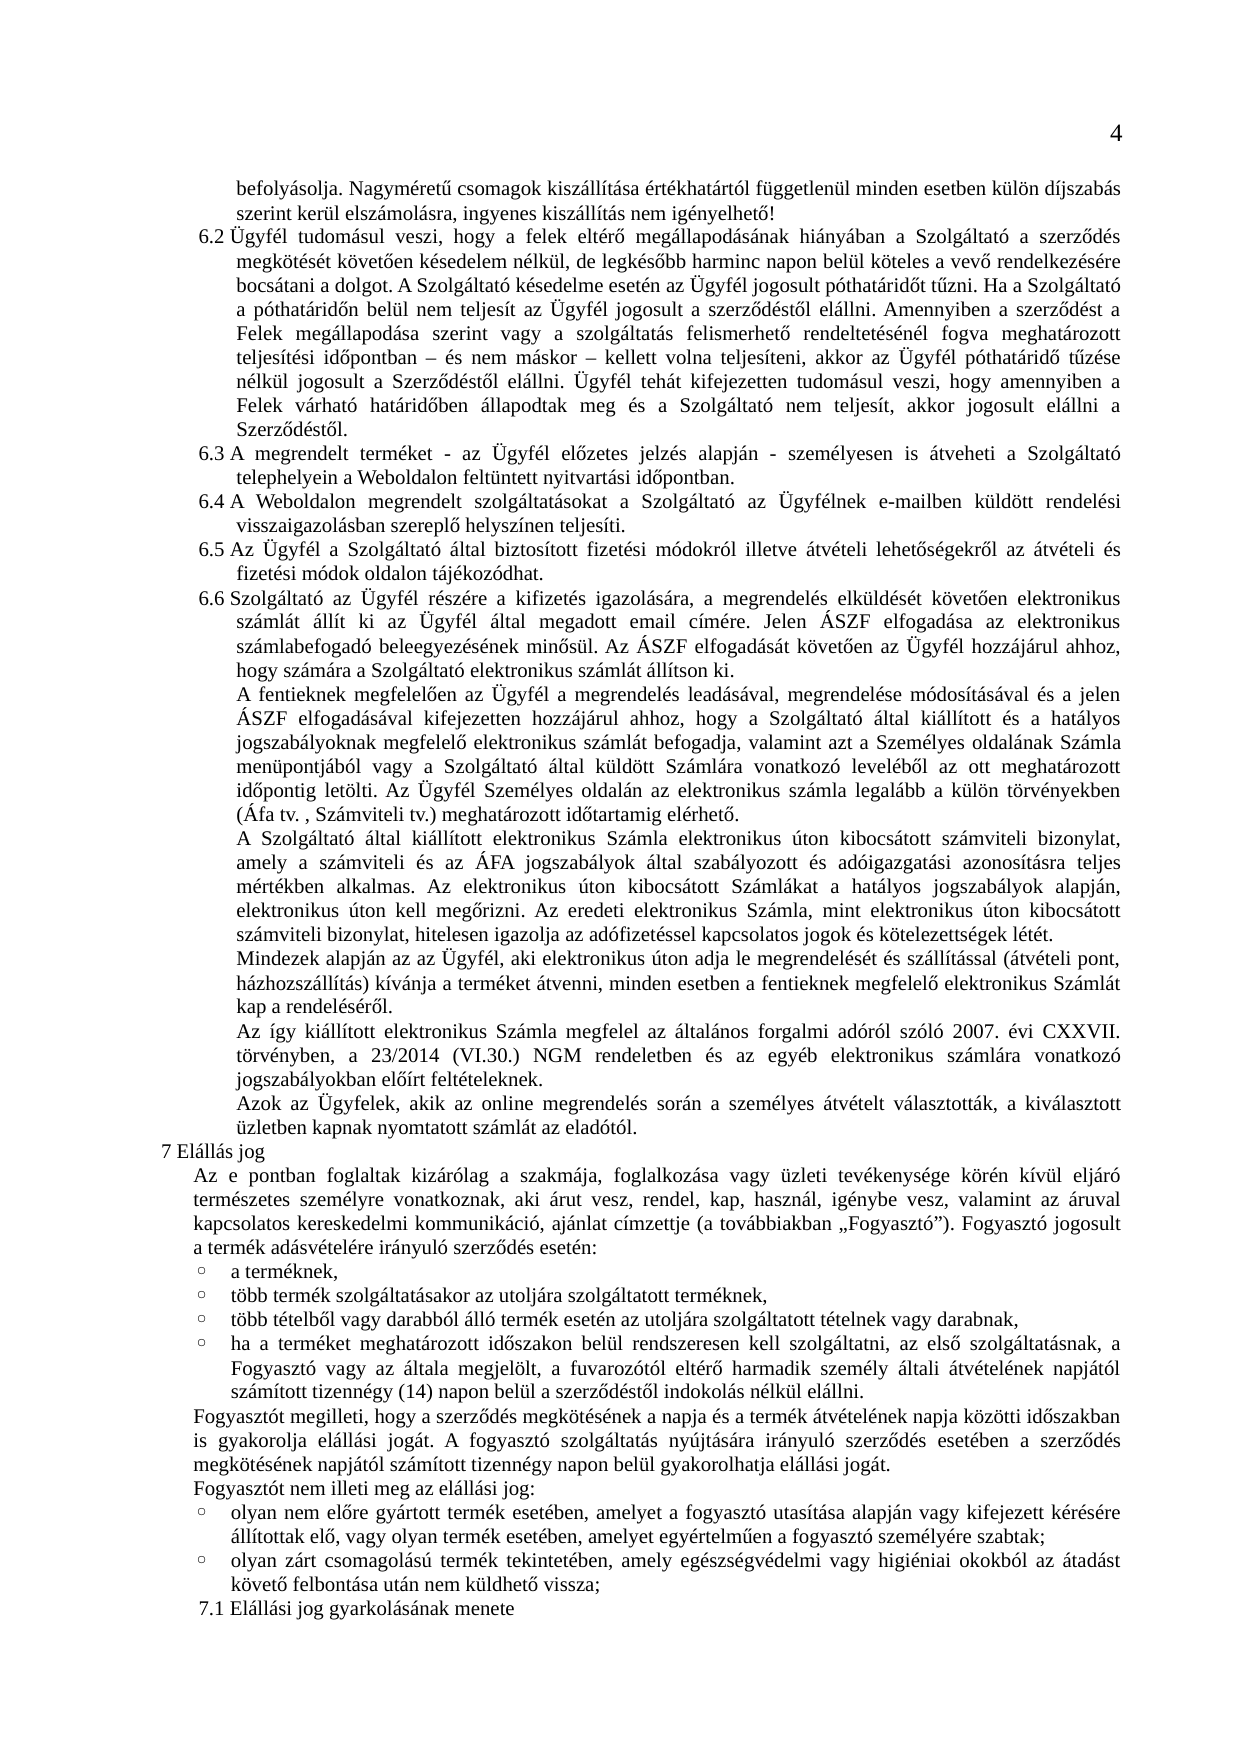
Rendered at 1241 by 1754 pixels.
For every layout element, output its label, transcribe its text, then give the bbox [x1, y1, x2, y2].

list Az Ügyfél a Szolgáltató által biztosított fizetési módokról illetve átvételi lehetőségekről az átvételi és fizetési módok oldalon tájékozódhat. [193, 537, 1122, 585]
list Fogyasztót megilleti, hogy a szerződés megkötésének a napja és a termék átvételének napja közötti időszakban is gyakorolja elállási jogát. A fogyasztó szolgáltatás nyújtására irányuló szerződés esetében a szerződés megkötésének napjától számított tizennégy napon belül gyakorolhatja elállási jogát. [156, 1403, 1122, 1476]
list A Szolgáltató által kiállított elektronikus Számla elektronikus úton kibocsátott számviteli bizonylat, amely a számviteli és az ÁFA jogszabályok által szabályozott és adóigazgatási azonosításra teljes mértékben alkalmas. Az elektronikus úton kibocsátott Számlákat a hatályos jogszabályok alapján, elektronikus úton kell megőrizni. Az eredeti elektronikus Számla, mint elektronikus úton kibocsátott számviteli bizonylat, hitelesen igazolja az adófizetéssel kapcsolatos jogok és kötelezettségek létét. [193, 826, 1122, 946]
list több tételből vagy darabból álló termék esetén az utoljára szolgáltatott tételnek vagy darabnak, [193, 1307, 1122, 1331]
list Ügyfél tudomásul veszi, hogy a felek eltérő megállapodásának hiányában a Szolgáltató a szerződés megkötését követően késedelem nélkül, de legkésőbb harminc napon belül köteles a vevő rendelkezésére bocsátani a dolgot. A Szolgáltató késedelme esetén az Ügyfél jogosult póthatáridőt tűzni. Ha a Szolgáltató a póthatáridőn belül nem teljesít az Ügyfél jogosult a szerződéstől elállni. Amennyiben a szerződést a Felek megállapodása szerint vagy a szolgáltatás felismerhető rendeltetésénél fogva meghatározott teljesítési időpontban – és nem máskor – kellett volna teljesíteni, akkor az Ügyfél póthatáridő tűzése nélkül jogosult a Szerződéstől elállni. Ügyfél tehát kifejezetten tudomásul veszi, hogy amennyiben a Felek várható határidőben állapodtak meg és a Szolgáltató nem teljesít, akkor jogosult elállni a Szerződéstől. [193, 224, 1122, 441]
list Mindezek alapján az az Ügyfél, aki elektronikus úton adja le megrendelését és szállítással (átvételi pont, házhozszállítás) kívánja a terméket átvenni, minden esetben a fentieknek megfelelő elektronikus Számlát kap a rendeléséről. [193, 946, 1122, 1018]
list A Weboldalon megrendelt szolgáltatásokat a Szolgáltató az Ügyfélnek e-mailben küldött rendelési visszaigazolásban szereplő helyszínen teljesíti. [193, 489, 1122, 537]
list olyan zárt csomagolású termék tekintetében, amely egészségvédelmi vagy higiéniai okokból az átadást követő felbontása után nem küldhető vissza; [193, 1548, 1122, 1596]
list A fentieknek megfelelően az Ügyfél a megrendelés leadásával, megrendelése módosításával és a jelen ÁSZF elfogadásával kifejezetten hozzájárul ahhoz, hogy a Szolgáltató által kiállított és a hatályos jogszabályoknak megfelelő elektronikus számlát befogadja, valamint azt a Személyes oldalának Számla menüpontjából vagy a Szolgáltató által küldött Számlára vonatkozó leveléből az ott meghatározott időpontig letölti. Az Ügyfél Személyes oldalán az elektronikus számla legalább a külön törvényekben (Áfa tv. , Számviteli tv.) meghatározott időtartamig elérhető. [193, 682, 1122, 826]
list a terméknek, [193, 1259, 1122, 1283]
list Elállási jog gyarkolásának menete [193, 1596, 1122, 1620]
list Az e pontban foglaltak kizárólag a szakmája, foglalkozása vagy üzleti tevékenysége körén kívül eljáró természetes személyre vonatkoznak, aki árut vesz, rendel, kap, használ, igénybe vesz, valamint az áruval kapcsolatos kereskedelmi kommunikáció, ajánlat címzettje (a továbbiakban „Fogyasztó”). Fogyasztó jogosult a termék adásvételére irányuló szerződés esetén: [156, 1163, 1122, 1259]
list Szolgáltató az Ügyfél részére a kifizetés igazolására, a megrendelés elküldését követően elektronikus számlát állít ki az Ügyfél által megadott email címére. Jelen ÁSZF elfogadása az elektronikus számlabefogadó beleegyezésének minősül. Az ÁSZF elfogadását követően az Ügyfél hozzájárul ahhoz, hogy számára a Szolgáltató elektronikus számlát állítson ki. [193, 585, 1122, 682]
list Azok az Ügyfelek, akik az online megrendelés során a személyes átvételt választották, a kiválasztott üzletben kapnak nyomtatott számlát az eladótól. [193, 1091, 1122, 1139]
list A megrendelt terméket - az Ügyfél előzetes jelzés alapján - személyesen is átveheti a Szolgáltató telephelyein a Weboldalon feltüntett nyitvartási időpontban. [193, 441, 1122, 489]
list Az így kiállított elektronikus Számla megfelel az általános forgalmi adóról szóló 2007. évi CXXVII. törvényben, a 23/2014 (VI.30.) NGM rendeletben és az egyéb elektronikus számlára vonatkozó jogszabályokban előírt feltételeknek. [193, 1018, 1122, 1091]
list Elállás jog [156, 1139, 1122, 1163]
list ha a terméket meghatározott időszakon belül rendszeresen kell szolgáltatni, az első szolgáltatásnak, a Fogyasztó vagy az általa megjelölt, a fuvarozótól eltérő harmadik személy általi átvételének napjától számított tizennégy (14) napon belül a szerződéstől indokolás nélkül elállni. [193, 1331, 1122, 1403]
list Fogyasztót nem illeti meg az elállási jog: [156, 1476, 1122, 1500]
list olyan nem előre gyártott termék esetében, amelyet a fogyasztó utasítása alapján vagy kifejezett kérésére állítottak elő, vagy olyan termék esetében, amelyet egyértelműen a fogyasztó személyére szabtak; [193, 1500, 1122, 1548]
list befolyásolja. Nagyméretű csomagok kiszállítása értékhatártól függetlenül minden esetben külön díjszabás szerint kerül elszámolásra, ingyenes kiszállítás nem igényelhető! [193, 176, 1122, 224]
list több termék szolgáltatásakor az utoljára szolgáltatott terméknek, [193, 1283, 1122, 1307]
